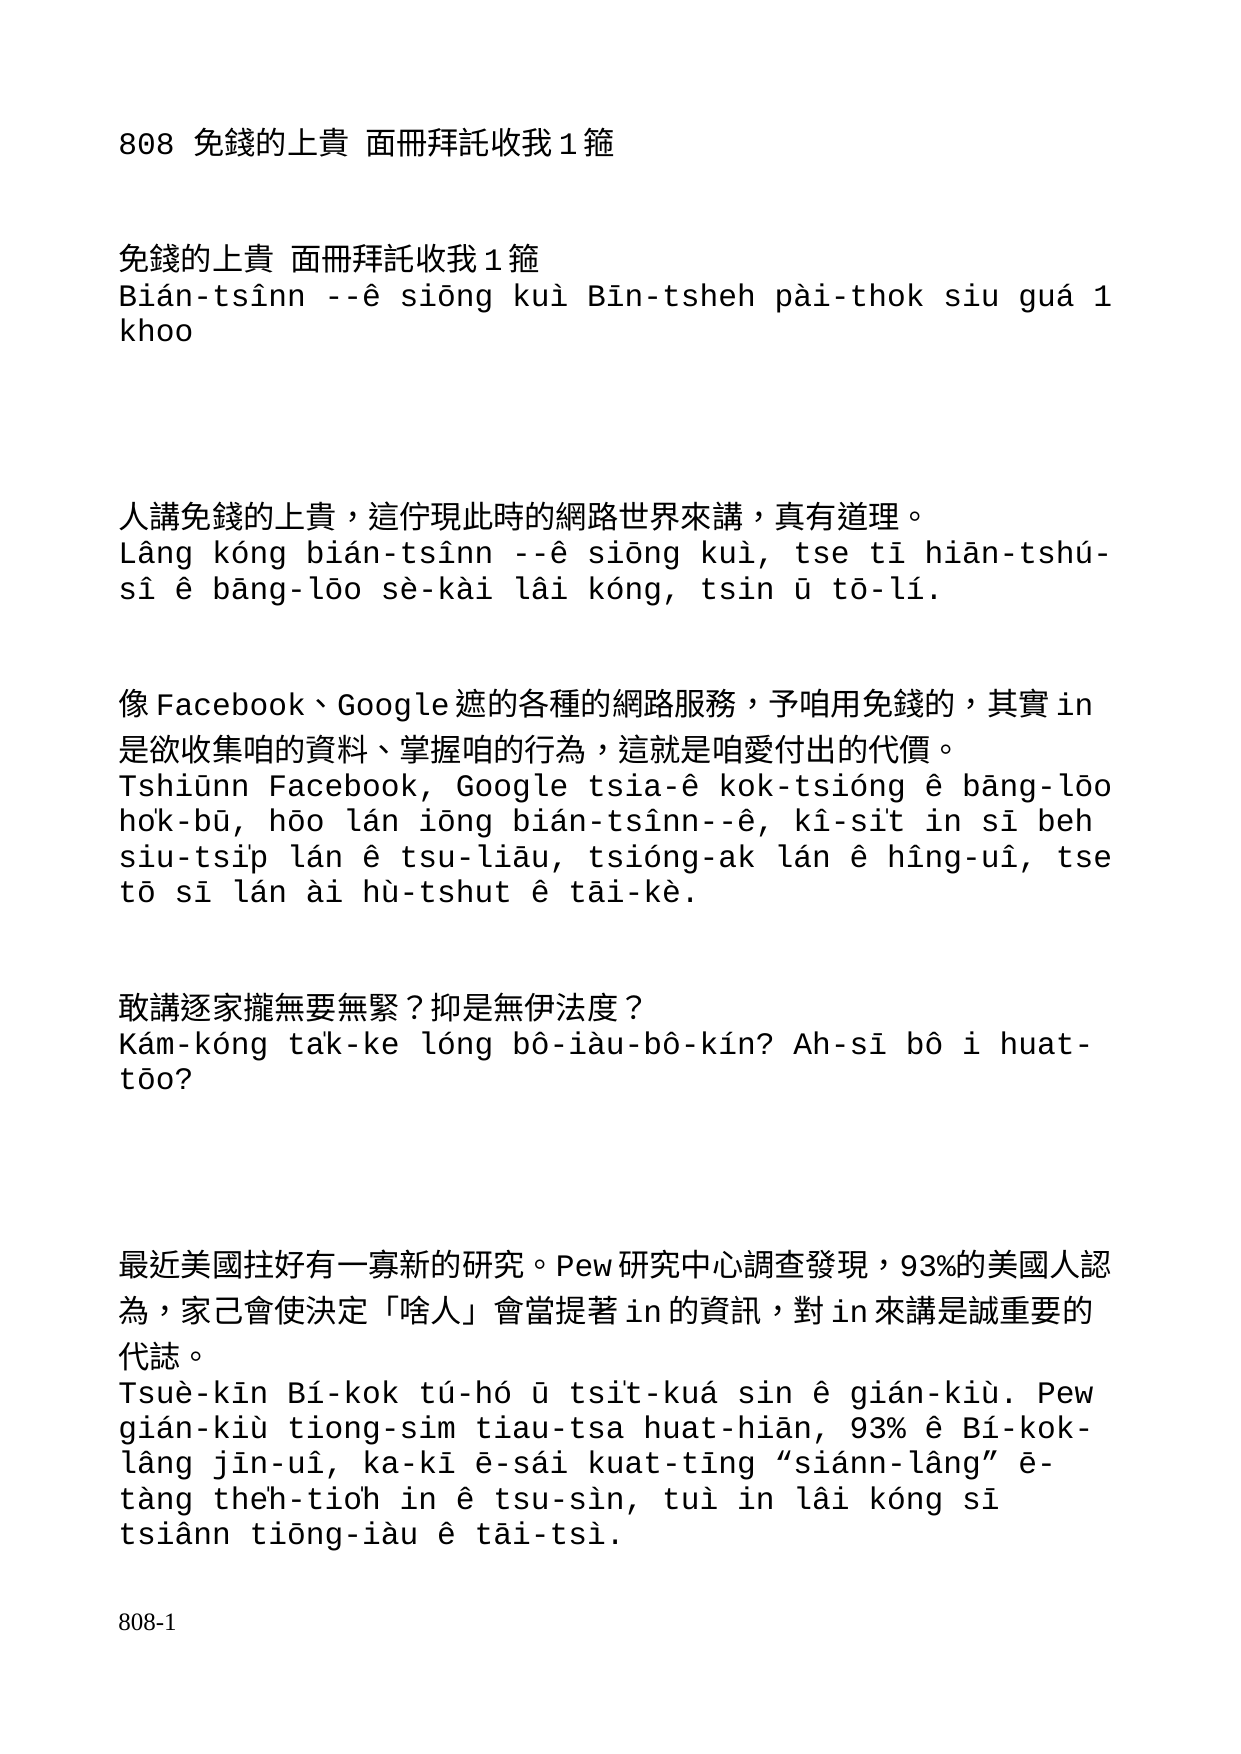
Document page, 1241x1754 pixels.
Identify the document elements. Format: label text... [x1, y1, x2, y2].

text 808 免錢的上貴 面冊拜託收我1箍 [118, 118, 1122, 164]
text Kám-kóng ta̍k-ke lóng bô-iàu-bô-kín? Ah-sī bô i huat-tōo? [118, 1028, 1122, 1099]
text 免錢的上貴 面冊拜託收我1箍 [118, 234, 1122, 280]
text 人講免錢的上貴，這佇現此時的網路世界來講，真有道理。 [118, 493, 1122, 538]
text 敢講逐家攏無要無緊？抑是無伊法度？ [118, 983, 1122, 1028]
text 像Facebook、Google遮的各種的網路服務，予咱用免錢的，其實in是欲收集咱的資料、掌握咱的行為，這就是咱愛付出的代價。 [118, 679, 1122, 770]
text 最近美國拄好有一寡新的研究。Pew研究中心調查發現，93%的美國人認為，家己會使決定「啥人」會當提著in的資訊，對in來講是誠重要的代誌。 [118, 1241, 1122, 1377]
text Lâng kóng bián-tsînn --ê siōng kuì, tse tī hiān-tshú-sî ê bāng-lōo sè-kài lâi kóng, tsin ū tō-lí. [118, 538, 1122, 609]
text Tsuè-kīn Bí-kok tú-hó ū tsi̍t-kuá sin ê gián-kiù. Pew gián-kiù tiong-sim tiau-tsa huat-hiān, 93% ê Bí-kok-lâng jīn-uî, ka-kī ē-sái kuat-tīng “siánn-lâng” ē-tàng the̍h-tio̍h in ê tsu-sìn, tuì in lâi kóng sī tsiânn tiōng-iàu ê tāi-tsì. [118, 1377, 1122, 1554]
text Tshiūnn Facebook, Google tsia-ê kok-tsióng ê bāng-lōo ho̍k-bū, hōo lán iōng bián-tsînn--ê, kî-si̍t in sī beh siu-tsi̍p lán ê tsu-liāu, tsióng-ak lán ê hîng-uî, tse tō sī lán ài hù-tshut ê tāi-kè. [118, 770, 1122, 912]
text Bián-tsînn --ê siōng kuì Bīn-tsheh pài-thok siu guá 1 khoo [118, 280, 1122, 351]
